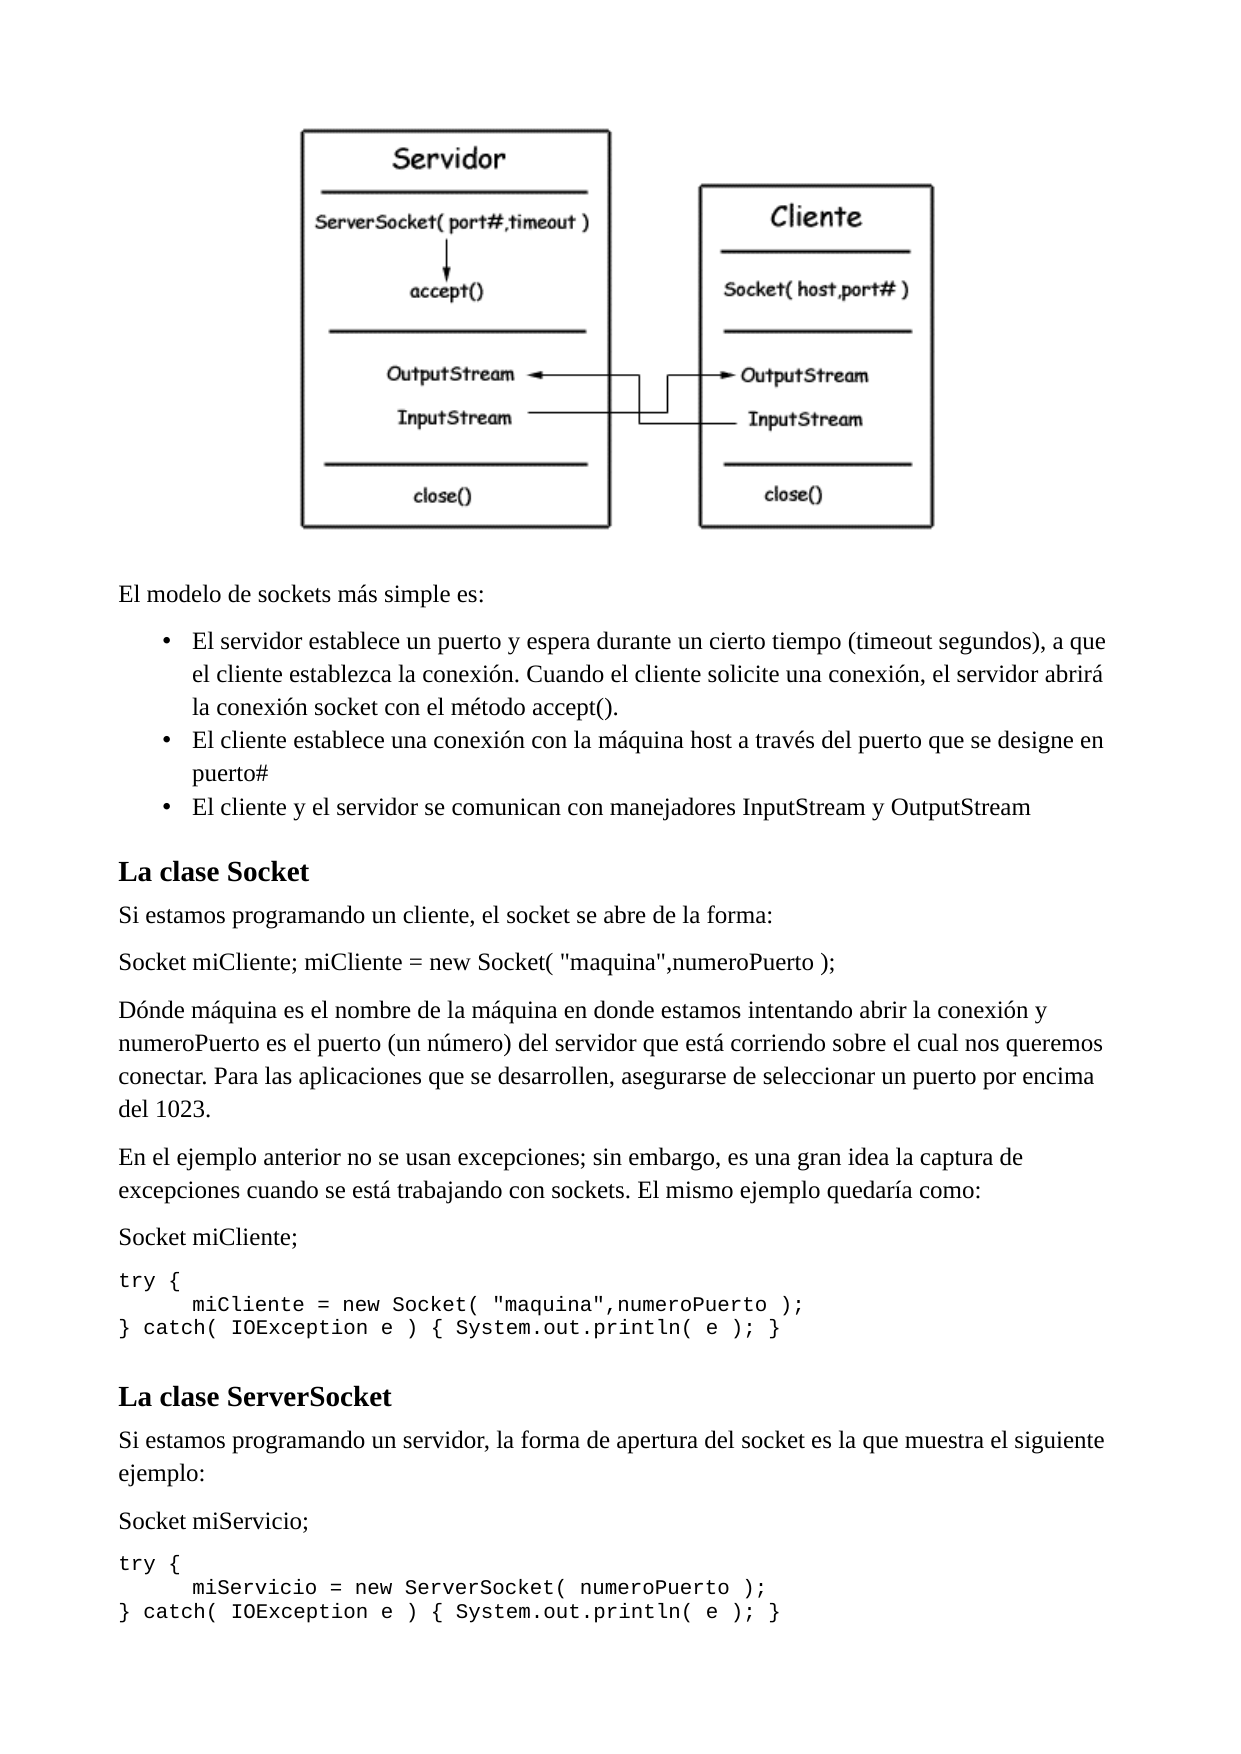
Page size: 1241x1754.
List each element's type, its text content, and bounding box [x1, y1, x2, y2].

text Si estamos programando un servidor, la forma de apertura del socket es la que muestra el siguiente ejemplo: [118, 1425, 1122, 1487]
text miCliente = new Socket( "maquina",numeroPuerto ); [118, 1293, 1122, 1317]
text } catch( IOException e ) { System.out.println( e ); } [118, 1601, 1122, 1624]
text Si estamos programando un cliente, el socket se abre de la forma: [118, 900, 1122, 928]
text Socket miCliente; [118, 1222, 1122, 1251]
subtitle La clase Socket [118, 854, 1122, 887]
subtitle La clase ServerSocket [118, 1379, 1122, 1413]
text Socket miCliente; miCliente = new Socket( "maquina",numeroPuerto ); [118, 947, 1122, 976]
text El modelo de sockets más simple es: [118, 579, 1122, 608]
text Dónde máquina es el nombre de la máquina en donde estamos intentando abrir la conexión y numeroPuerto es el puerto (un número) del servidor que está corriendo sobre el cual nos queremos conectar. Para las aplicaciones que se desarrollen, asegurarse de seleccionar un puerto por encima del 1023. [118, 995, 1122, 1123]
text Socket miServicio; [118, 1506, 1122, 1534]
text try { [118, 1553, 1122, 1577]
text try { [118, 1270, 1122, 1293]
list El servidor establece un puerto y espera durante un cierto tiempo (timeout segundos), a que el cliente establezca la conexión. Cuando el cliente solicite una conexión, el servidor abrirá la conexión socket con el método accept(). [162, 626, 1122, 721]
text En el ejemplo anterior no se usan excepciones; sin embargo, es una gran idea la captura de excepciones cuando se está trabajando con sockets. El mismo ejemplo quedaría como: [118, 1142, 1122, 1203]
list El cliente y el servidor se comunican con manejadores InputStream y OutputStream [162, 792, 1122, 820]
text miServicio = new ServerSocket( numeroPuerto ); [118, 1577, 1122, 1601]
picture [292, 118, 949, 542]
text } catch( IOException e ) { System.out.println( e ); } [118, 1317, 1122, 1341]
list El cliente establece una conexión con la máquina host a través del puerto que se designe en puerto# [162, 726, 1122, 787]
